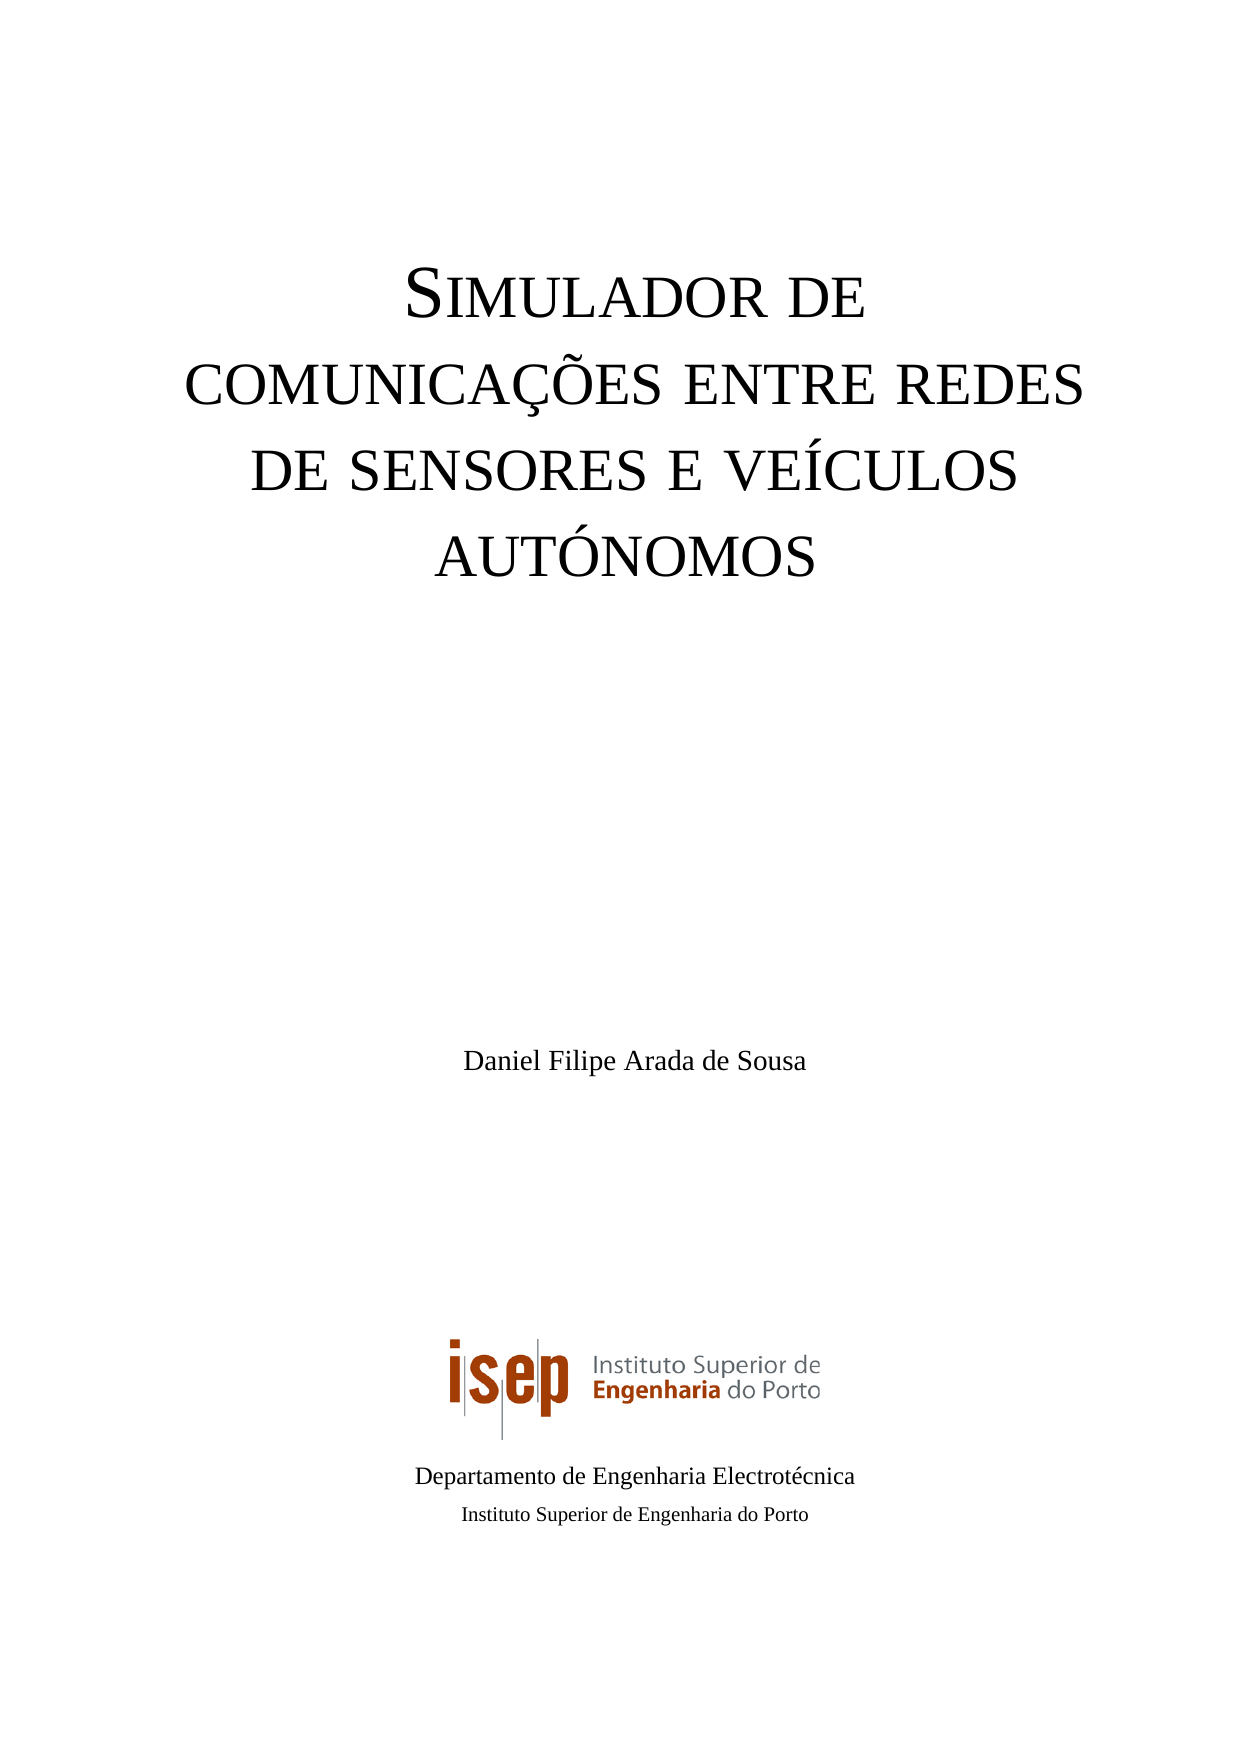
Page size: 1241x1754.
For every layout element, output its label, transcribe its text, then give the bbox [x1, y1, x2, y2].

title Departamento de Engenharia Electrotécnica [177, 1461, 1092, 1489]
picture [450, 1339, 820, 1440]
title Instituto Superior de Engenharia do Porto [177, 1502, 1092, 1526]
title Simulador de comunicações entre redes de sensores e veículos autónomos [177, 248, 1092, 593]
text Daniel Filipe Arada de Sousa [177, 1043, 1092, 1076]
